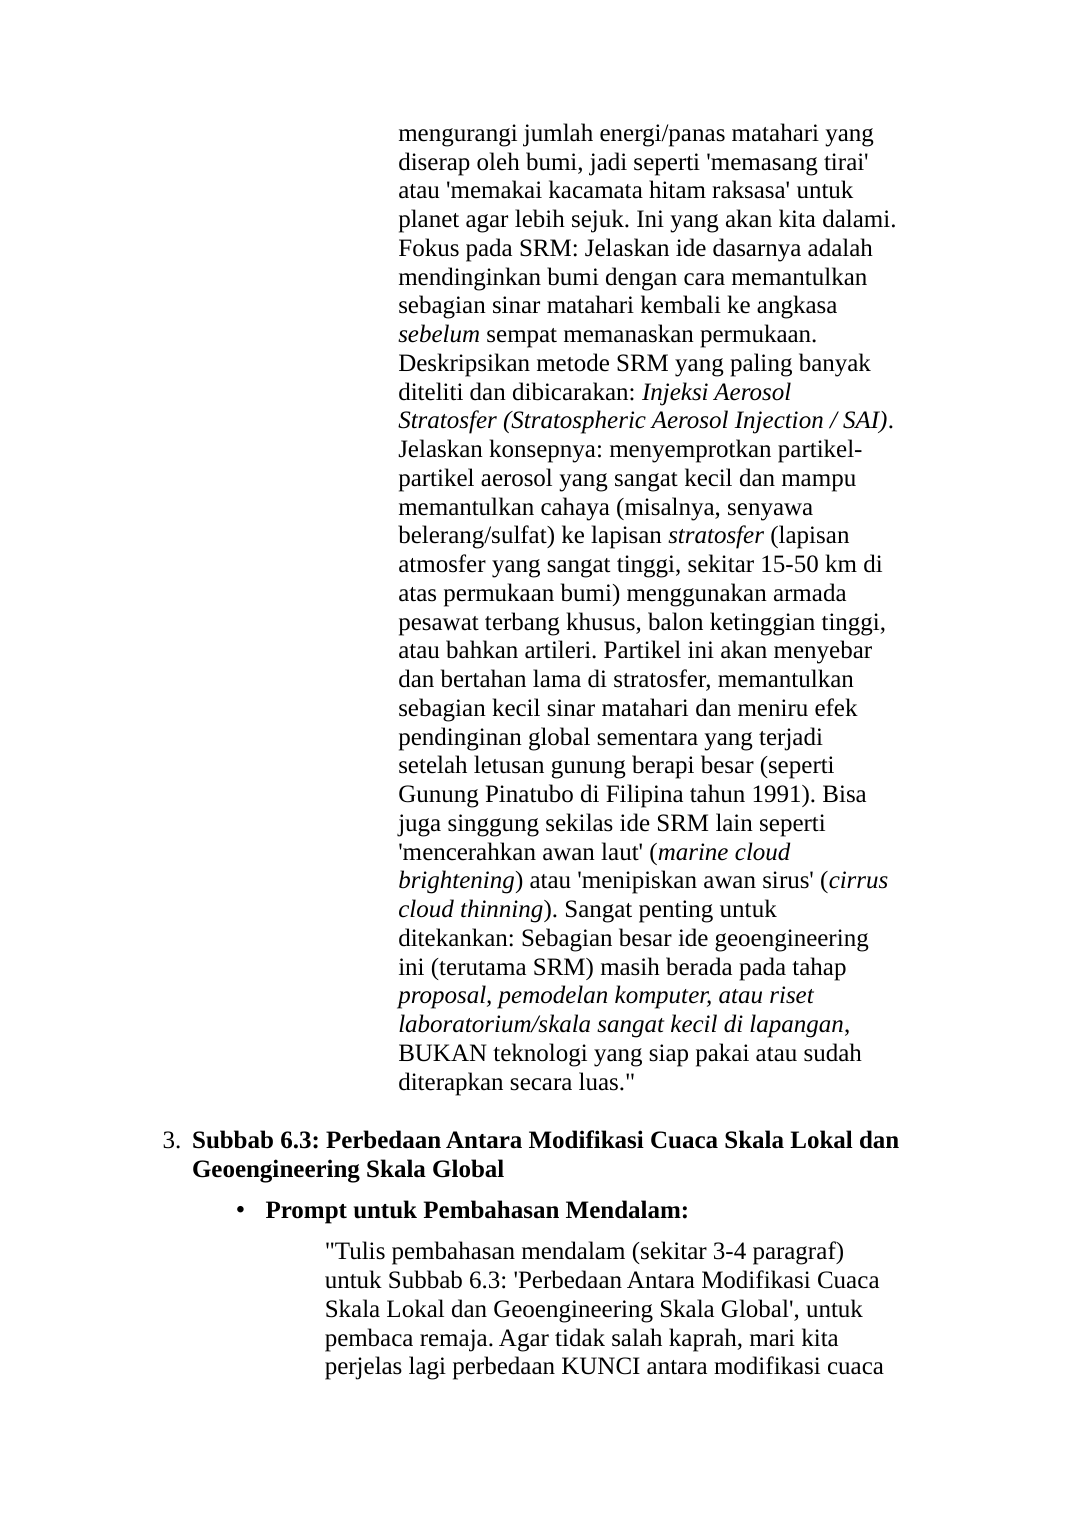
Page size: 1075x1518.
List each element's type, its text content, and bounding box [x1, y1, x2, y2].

list Subbab 6.3: Perbedaan Antara Modifikasi Cuaca Skala Lokal dan Geoengineering Skala Global [162, 1125, 957, 1183]
list Prompt untuk Pembahasan Mendalam: [236, 1195, 957, 1224]
list "Tulis pembahasan mendalam (sekitar 3-4 paragraf) untuk Subbab 6.3: 'Perbedaan Antara Modifikasi Cuaca Skala Lokal dan Geoengineering Skala Global', untuk pembaca remaja. Agar tidak salah kaprah, mari kita perjelas lagi perbedaan KUNCI antara modifikasi cuaca [295, 1236, 898, 1380]
list mengurangi jumlah energi/panas matahari yang diserap oleh bumi, jadi seperti 'memasang tirai' atau 'memakai kacamata hitam raksasa' untuk planet agar lebih sejuk. Ini yang akan kita dalami. Fokus pada SRM: Jelaskan ide dasarnya adalah mendinginkan bumi dengan cara memantulkan sebagian sinar matahari kembali ke angkasa sebelum sempat memanaskan permukaan. Deskripsikan metode SRM yang paling banyak diteliti dan dibicarakan: Injeksi Aerosol Stratosfer (Stratospheric Aerosol Injection / SAI). Jelaskan konsepnya: menyemprotkan partikel-partikel aerosol yang sangat kecil dan mampu memantulkan cahaya (misalnya, senyawa belerang/sulfat) ke lapisan stratosfer (lapisan atmosfer yang sangat tinggi, sekitar 15-50 km di atas permukaan bumi) menggunakan armada pesawat terbang khusus, balon ketinggian tinggi, atau bahkan artileri. Partikel ini akan menyebar dan bertahan lama di stratosfer, memantulkan sebagian kecil sinar matahari dan meniru efek pendinginan global sementara yang terjadi setelah letusan gunung berapi besar (seperti Gunung Pinatubo di Filipina tahun 1991). Bisa juga singgung sekilas ide SRM lain seperti 'mencerahkan awan laut' (marine cloud brightening) atau 'menipiskan awan sirus' (cirrus cloud thinning). Sangat penting untuk ditekankan: Sebagian besar ide geoengineering ini (terutama SRM) masih berada pada tahap proposal, pemodelan komputer, atau riset laboratorium/skala sangat kecil di lapangan, BUKAN teknologi yang siap pakai atau sudah diterapkan secara luas." [369, 118, 898, 1096]
